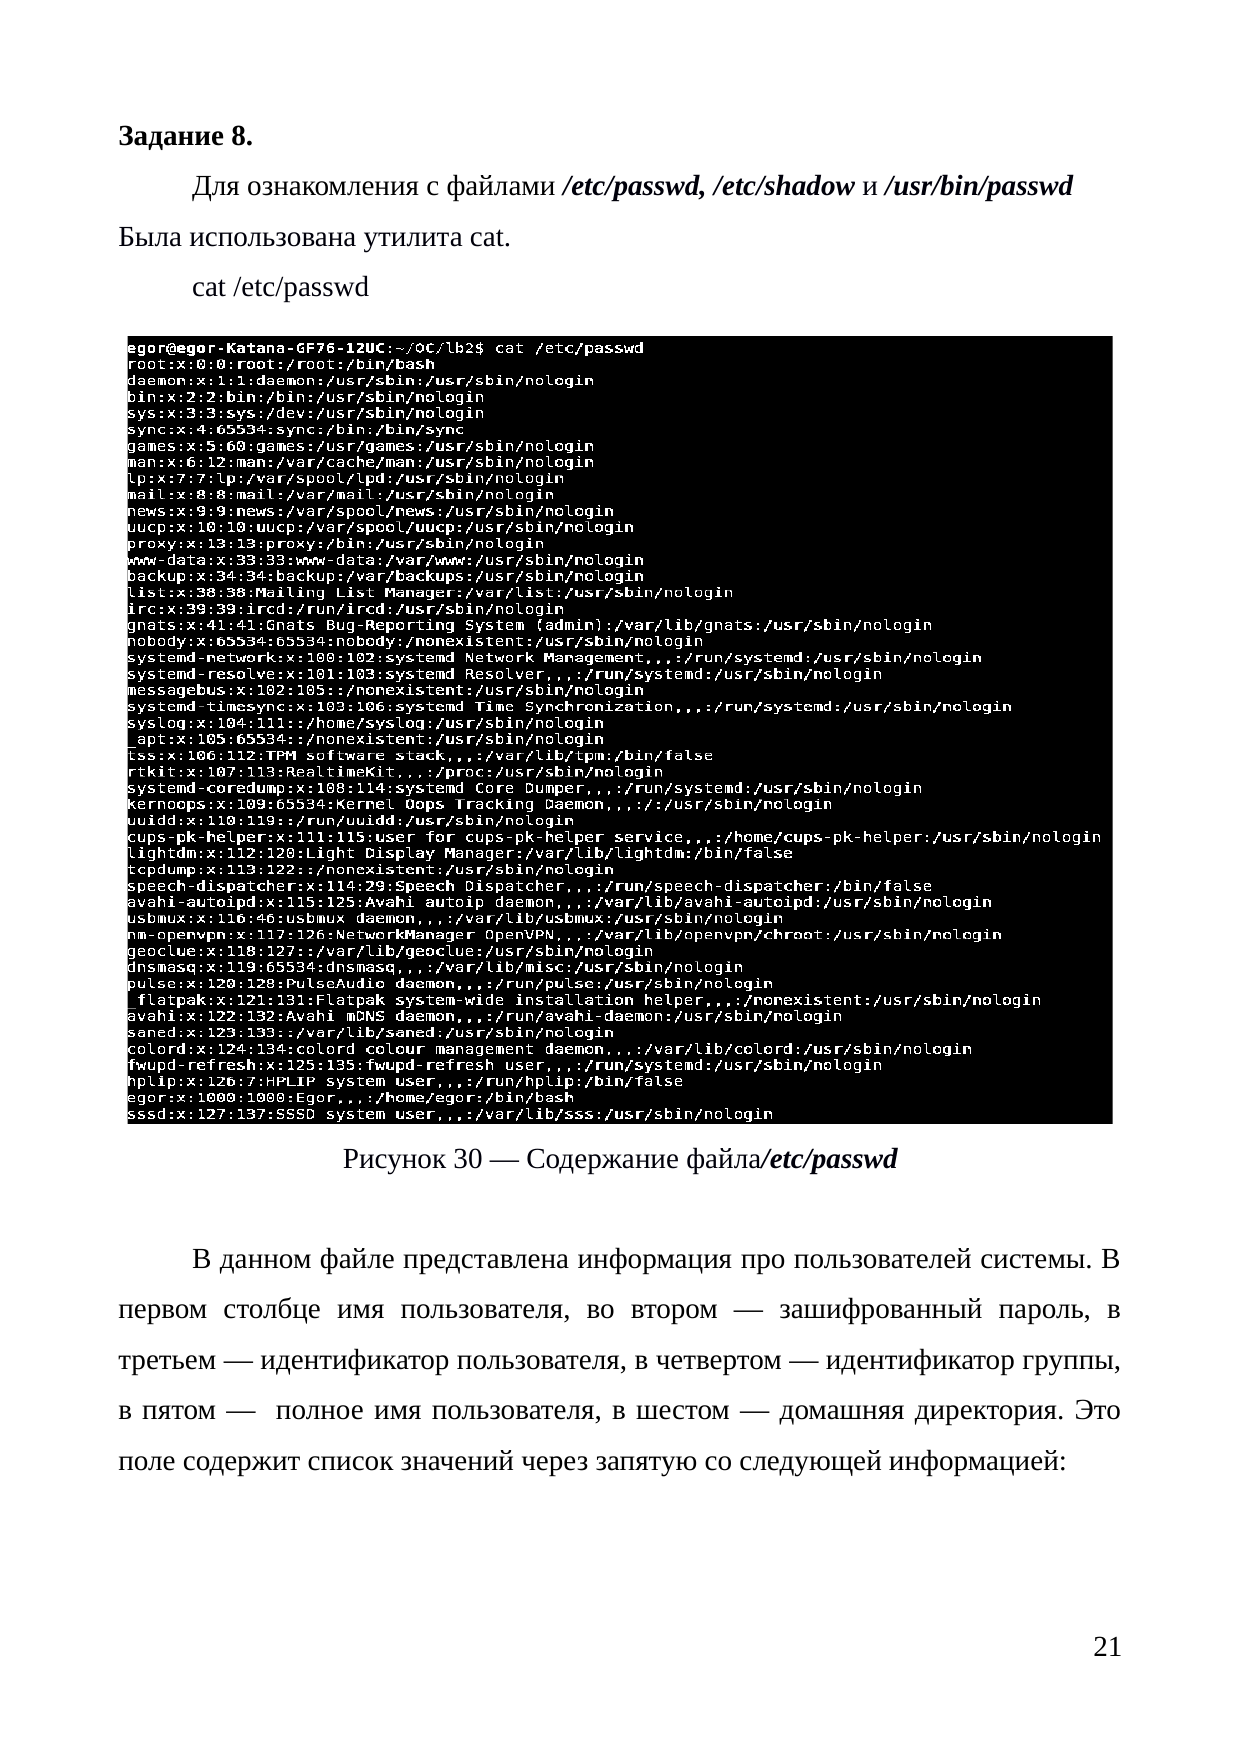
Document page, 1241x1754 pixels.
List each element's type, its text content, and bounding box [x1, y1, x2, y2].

text Для ознакомления с файлами /etc/passwd, /etc/shadow и /usr/bin/passwd Была использована утилита cat. [118, 168, 1122, 252]
text cat /etc/passwd [118, 269, 1122, 303]
picture [127, 336, 1113, 1124]
text В данном файле представлена информация про пользователей системы. В первом столбце имя пользователя, во втором — зашифрованный пароль, в третьем — идентификатор пользователя, в четвертом — идентификатор группы, в пятом — полное имя пользователя, в шестом — домашняя директория. Это поле содержит список значений через запятую со следующей информацией: [118, 1241, 1122, 1476]
text Рисунок 30 — Содержание файла/etc/passwd [118, 319, 1122, 1174]
text Задание 8. [118, 118, 1122, 152]
